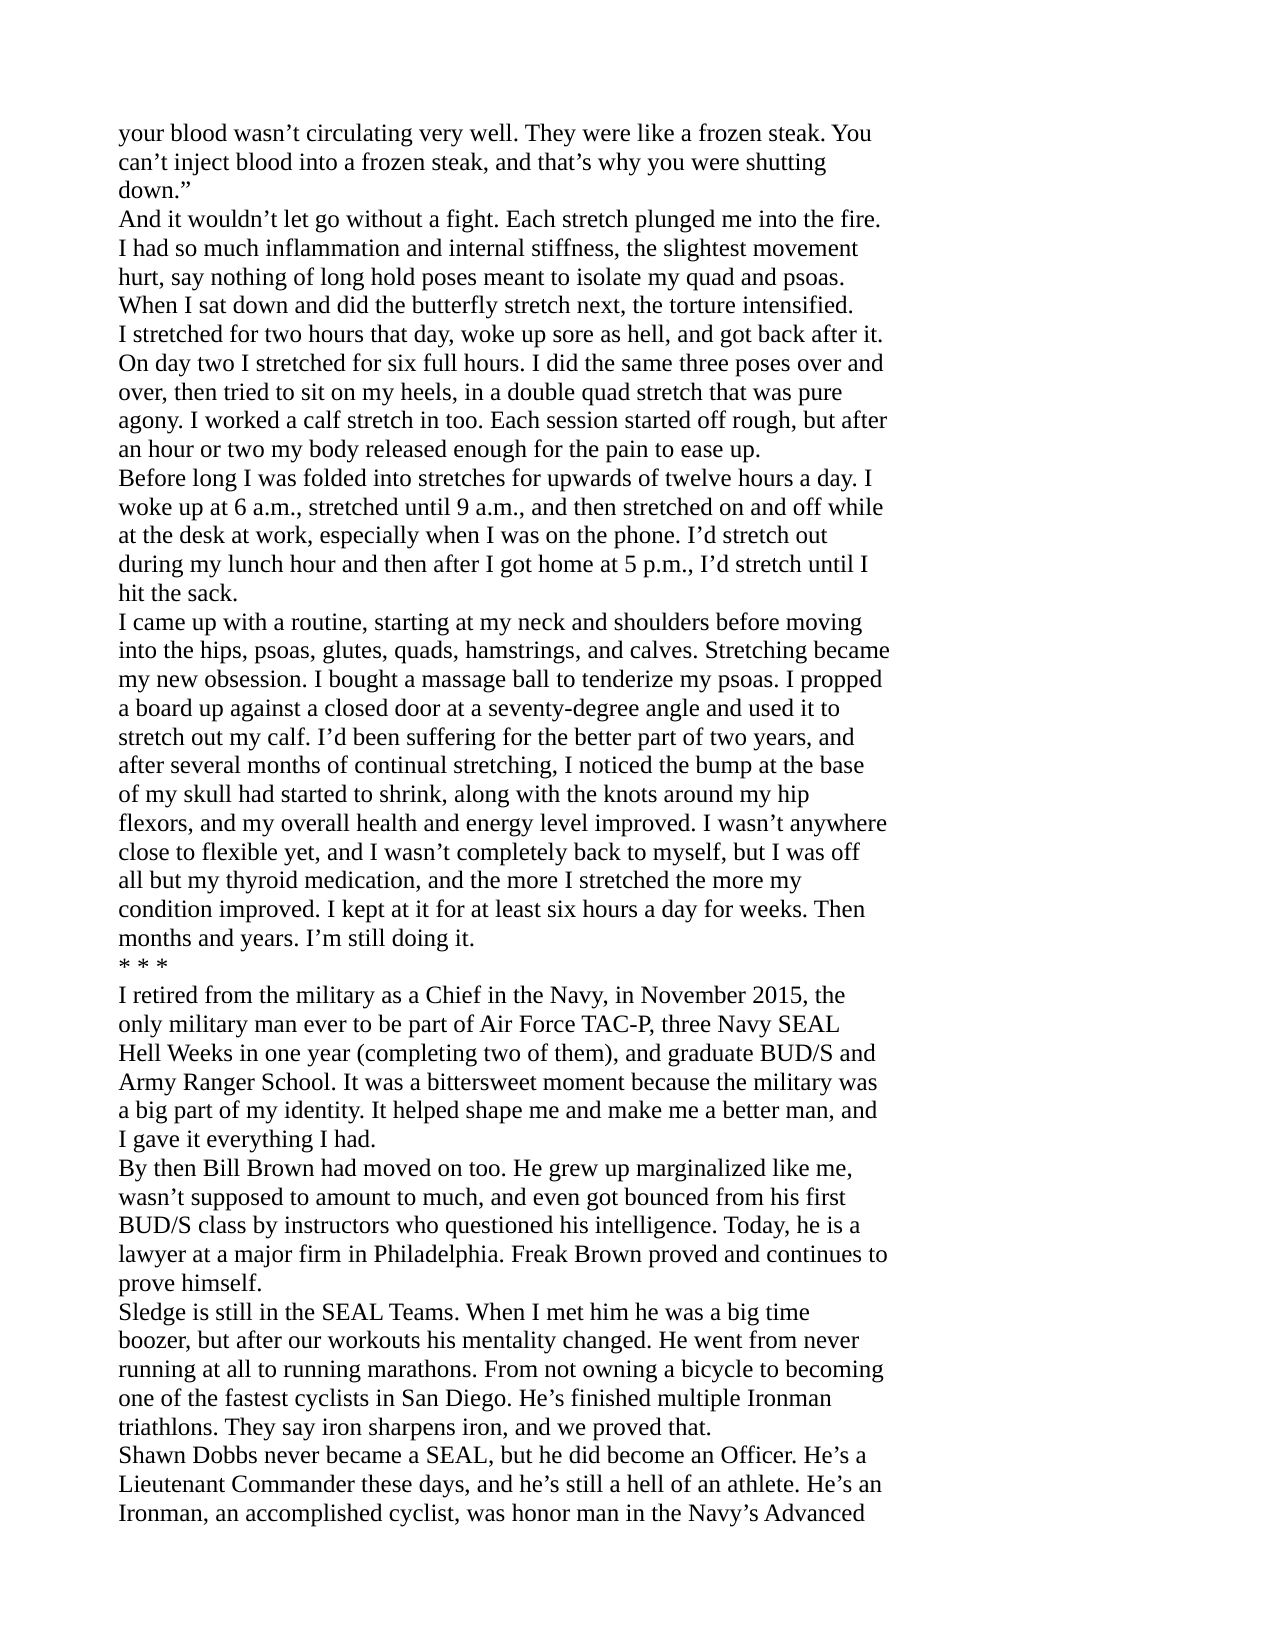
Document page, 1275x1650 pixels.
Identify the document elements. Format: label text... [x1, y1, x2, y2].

text can’t inject blood into a frozen steak, and that’s why you were shutting [118, 147, 1157, 176]
text By then Bill Brown had moved on too. He grew up marginalized like me, [118, 1153, 1157, 1182]
text into the hips, psoas, glutes, quads, hamstrings, and calves. Stretching became [118, 636, 1157, 664]
text On day two I stretched for six full hours. I did the same three poses over and [118, 348, 1157, 377]
text at the desk at work, especially when I was on the phone. I’d stretch out [118, 521, 1157, 549]
text running at all to running marathons. From not owning a bicycle to becoming [118, 1354, 1157, 1383]
text I gave it everything I had. [118, 1124, 1157, 1153]
text only military man ever to be part of Air Force TAC-P, three Navy SEAL [118, 1009, 1157, 1038]
text condition improved. I kept at it for at least six hours a day for weeks. Then [118, 894, 1157, 923]
text close to flexible yet, and I wasn’t completely back to myself, but I was off [118, 837, 1157, 866]
text down.” [118, 176, 1157, 204]
text over, then tried to sit on my heels, in a double quad stretch that was pure [118, 377, 1157, 406]
text Shawn Dobbs never became a SEAL, but he did become an Officer. He’s a [118, 1441, 1157, 1469]
text * * * [118, 952, 1157, 981]
text Ironman, an accomplished cyclist, was honor man in the Navy’s Advanced [118, 1498, 1157, 1527]
text prove himself. [118, 1268, 1157, 1297]
text I stretched for two hours that day, woke up sore as hell, and got back after it. [118, 319, 1157, 348]
text boozer, but after our workouts his mentality changed. He went from never [118, 1326, 1157, 1354]
text of my skull had started to shrink, along with the knots around my hip [118, 779, 1157, 808]
text an hour or two my body released enough for the pain to ease up. [118, 434, 1157, 463]
text flexors, and my overall health and energy level improved. I wasn’t anywhere [118, 808, 1157, 837]
text BUD/S class by instructors who questioned his intelligence. Today, he is a [118, 1211, 1157, 1239]
text Army Ranger School. It was a bittersweet moment because the military was [118, 1067, 1157, 1096]
text lawyer at a major firm in Philadelphia. Freak Brown proved and continues to [118, 1239, 1157, 1268]
text I retired from the military as a Chief in the Navy, in November 2015, the [118, 981, 1157, 1009]
text When I sat down and did the butterfly stretch next, the torture intensified. [118, 291, 1157, 319]
text a big part of my identity. It helped shape me and make me a better man, and [118, 1096, 1157, 1124]
text Sledge is still in the SEAL Teams. When I met him he was a big time [118, 1297, 1157, 1326]
text triathlons. They say iron sharpens iron, and we proved that. [118, 1412, 1157, 1441]
text Before long I was folded into stretches for upwards of twelve hours a day. I [118, 463, 1157, 492]
text stretch out my calf. I’d been suffering for the better part of two years, and [118, 722, 1157, 751]
text months and years. I’m still doing it. [118, 923, 1157, 952]
text during my lunch hour and then after I got home at 5 p.m., I’d stretch until I [118, 549, 1157, 578]
text a board up against a closed door at a seventy-degree angle and used it to [118, 693, 1157, 722]
text Hell Weeks in one year (completing two of them), and graduate BUD/S and [118, 1038, 1157, 1067]
text your blood wasn’t circulating very well. They were like a frozen steak. You [118, 118, 1157, 147]
text my new obsession. I bought a massage ball to tenderize my psoas. I propped [118, 664, 1157, 693]
text hurt, say nothing of long hold poses meant to isolate my quad and psoas. [118, 262, 1157, 291]
text I had so much inflammation and internal stiffness, the slightest movement [118, 233, 1157, 262]
text wasn’t supposed to amount to much, and even got bounced from his first [118, 1182, 1157, 1211]
text after several months of continual stretching, I noticed the bump at the base [118, 751, 1157, 779]
text And it wouldn’t let go without a fight. Each stretch plunged me into the fire. [118, 204, 1157, 233]
text all but my thyroid medication, and the more I stretched the more my [118, 866, 1157, 894]
text agony. I worked a calf stretch in too. Each session started off rough, but after [118, 406, 1157, 434]
text I came up with a routine, starting at my neck and shoulders before moving [118, 607, 1157, 636]
text woke up at 6 a.m., stretched until 9 a.m., and then stretched on and off while [118, 492, 1157, 521]
text Lieutenant Commander these days, and he’s still a hell of an athlete. He’s an [118, 1469, 1157, 1498]
text hit the sack. [118, 578, 1157, 607]
text one of the fastest cyclists in San Diego. He’s finished multiple Ironman [118, 1383, 1157, 1412]
